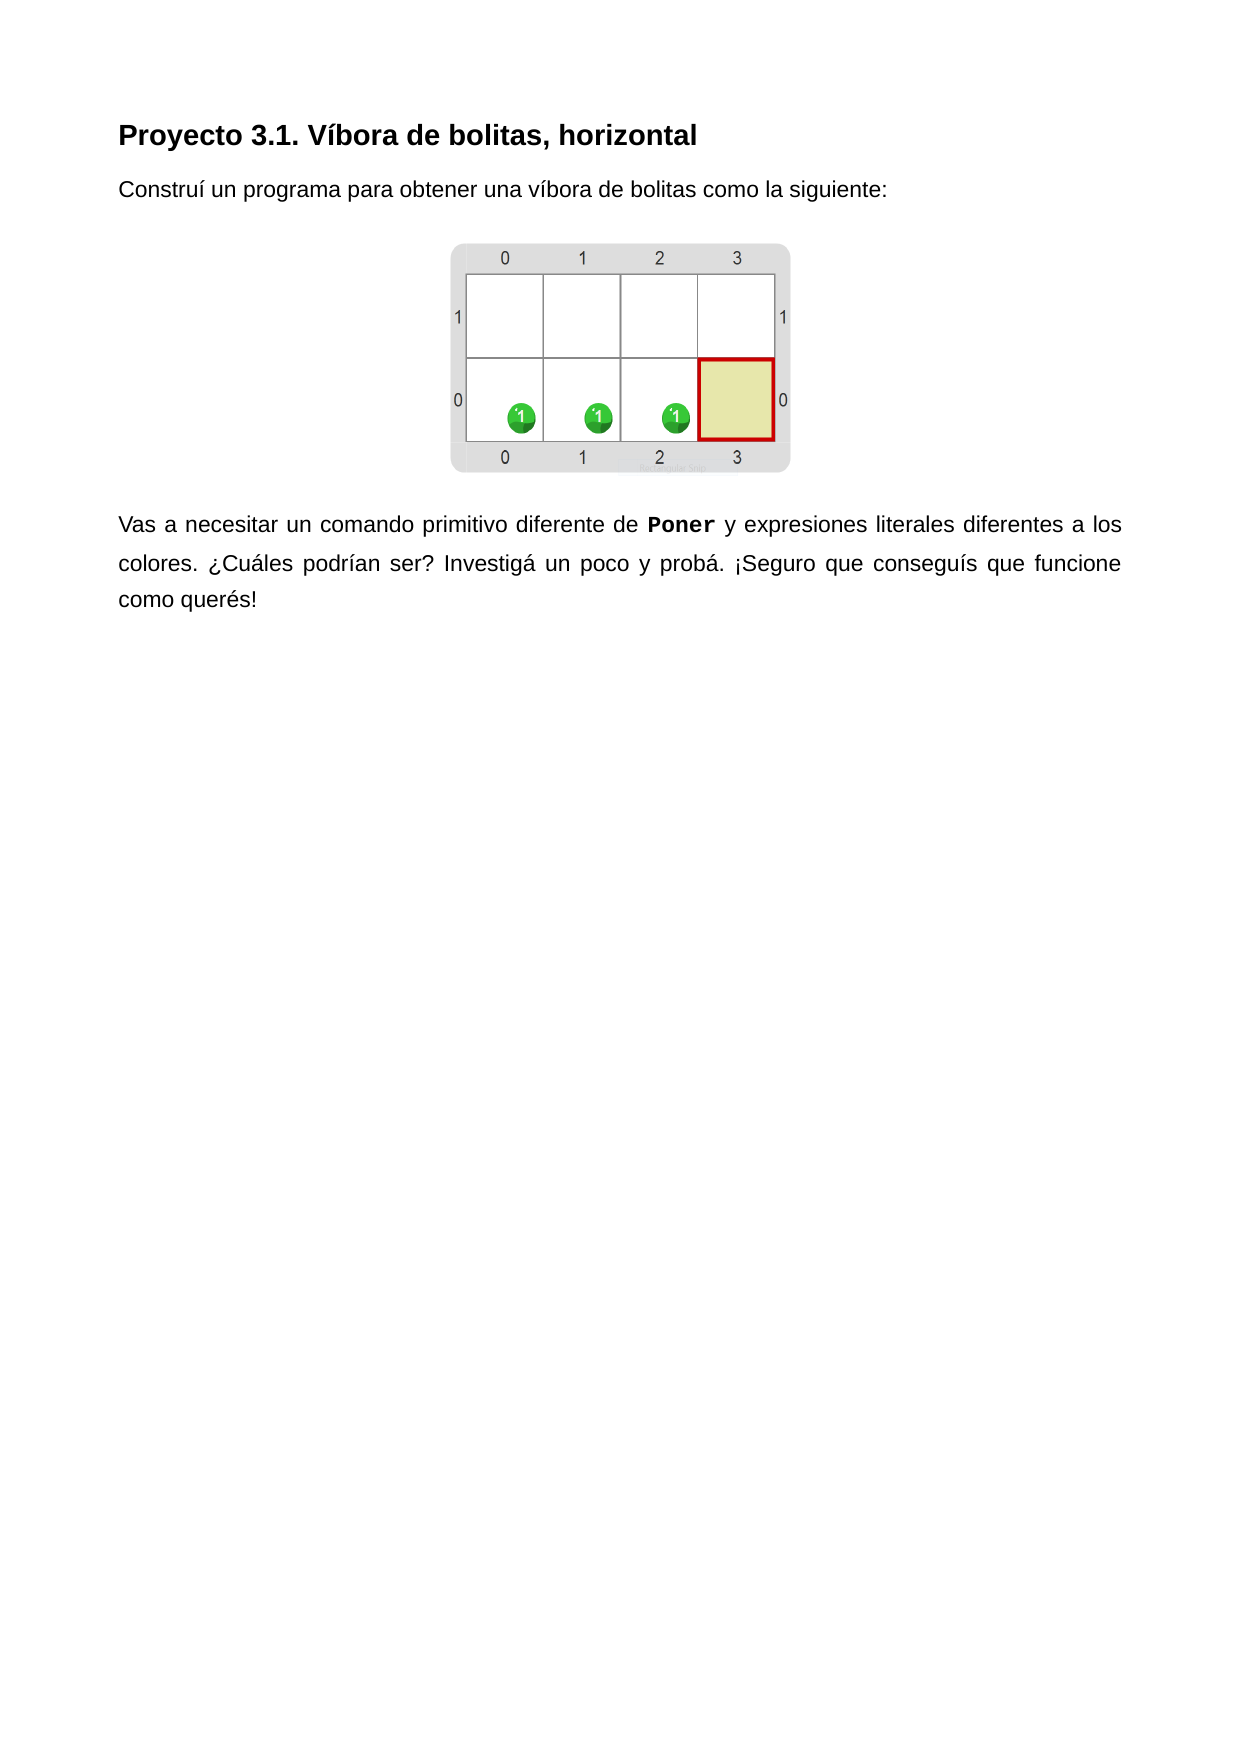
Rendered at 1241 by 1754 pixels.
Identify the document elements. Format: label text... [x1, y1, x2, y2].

text Proyecto 3.1. Víbora de bolitas, horizontal [118, 118, 1122, 152]
picture [440, 224, 801, 487]
text Construí un programa para obtener una víbora de bolitas como la siguiente: [118, 176, 1122, 202]
text Vas a necesitar un comando primitivo diferente de Poner y expresiones literales diferentes a los colores. ¿Cuáles podrían ser? Investigá un poco y probá. ¡Seguro que conseguís que funcione como querés! [118, 509, 1122, 612]
